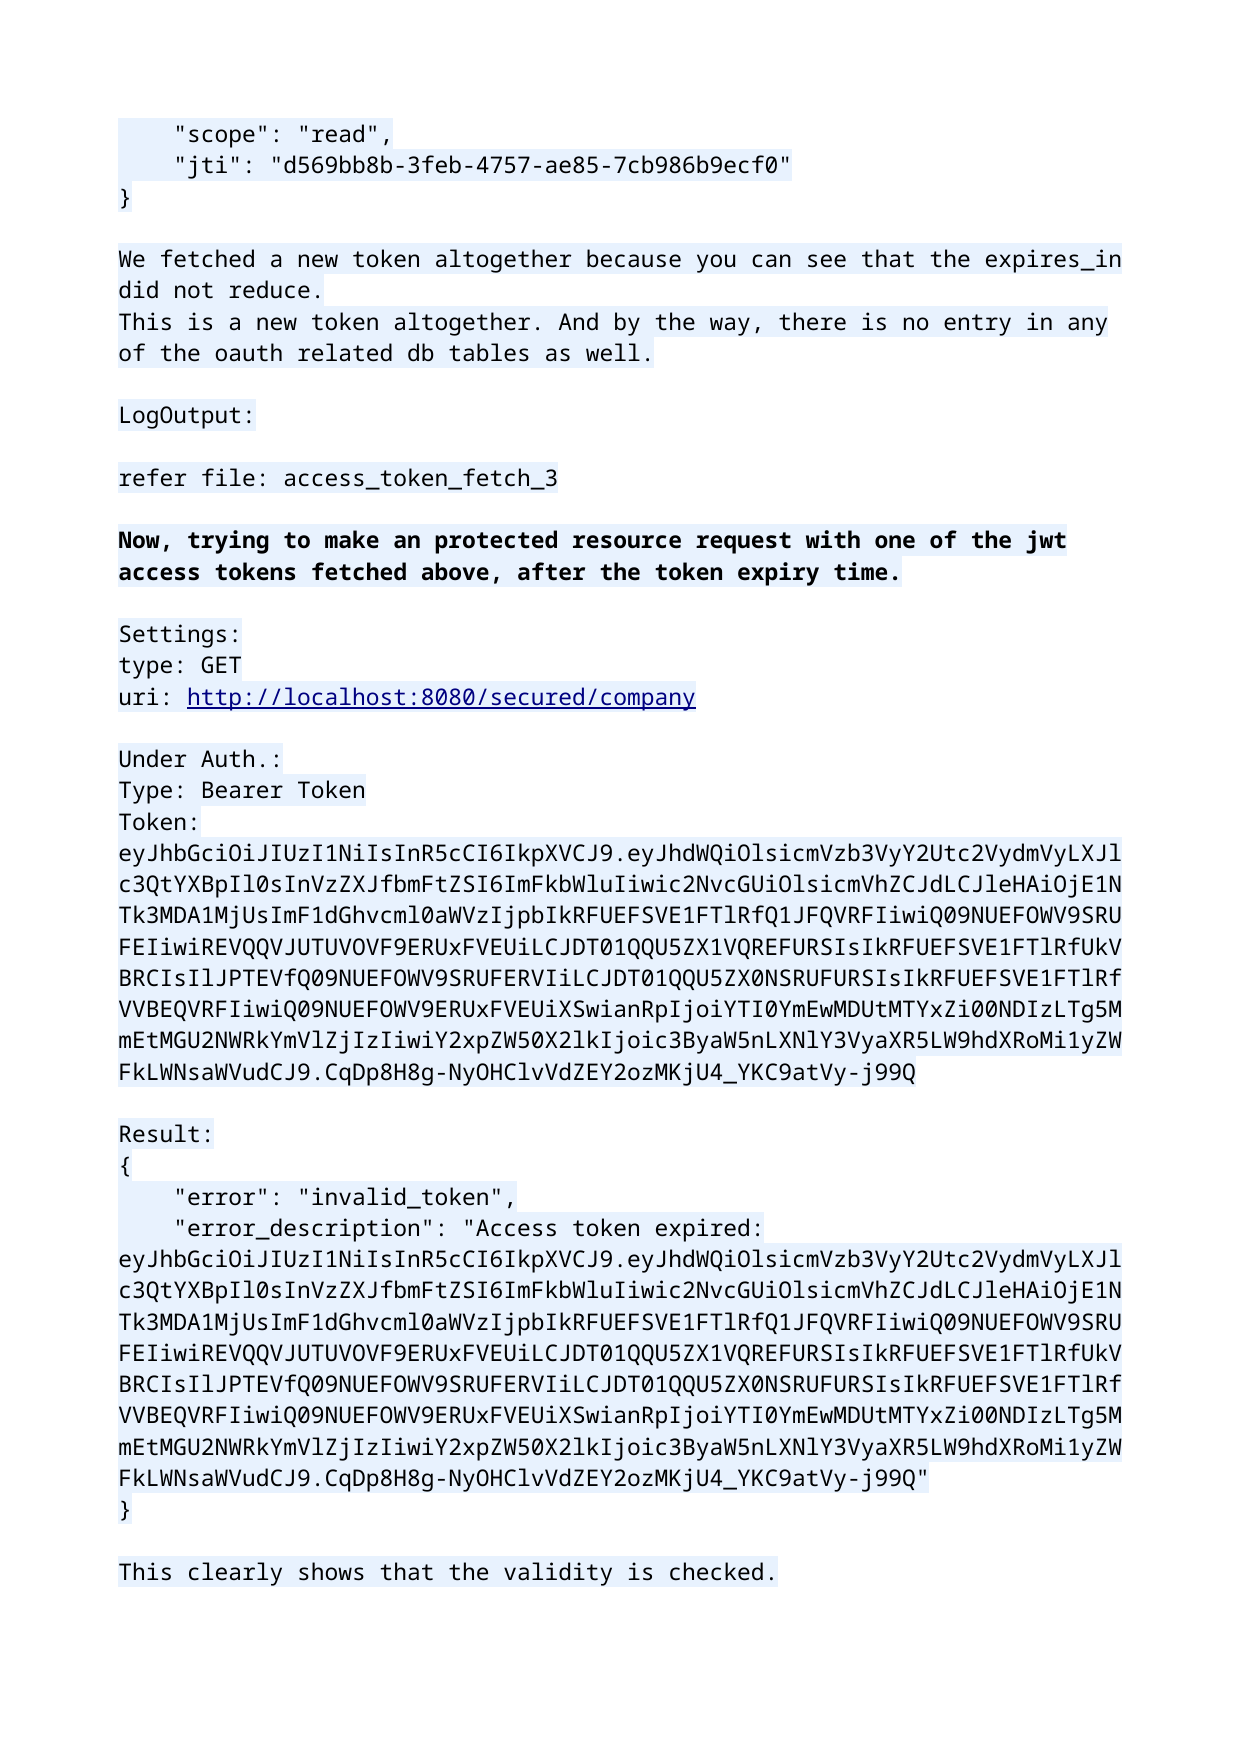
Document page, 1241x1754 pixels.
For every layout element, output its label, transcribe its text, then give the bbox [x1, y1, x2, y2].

text Result: [118, 1118, 1122, 1149]
text Now, trying to make an protected resource request with one of the jwt access tokens fetched above, after the token expiry time. [118, 524, 1122, 587]
text } [118, 181, 1122, 212]
text refer file: access_token_fetch_3 [118, 462, 1122, 493]
text Under Auth.: [118, 743, 1122, 774]
text "error": "invalid_token", [118, 1181, 1122, 1212]
text uri: http://localhost:8080/secured/company [118, 681, 1122, 712]
text LogOutput: [118, 399, 1122, 431]
text We fetched a new token altogether because you can see that the expires_in did not reduce. [118, 243, 1122, 306]
text This is a new token altogether. And by the way, there is no entry in any of the oauth related db tables as well. [118, 306, 1122, 368]
text Settings: [118, 618, 1122, 649]
text "error_description": "Access token expired: eyJhbGciOiJIUzI1NiIsInR5cCI6IkpXVCJ9.eyJhdWQiOlsicmVzb3VyY2Utc2VydmVyLXJlc3QtYXBpIl0sInVzZXJfbmFtZSI6ImFkbWluIiwic2NvcGUiOlsicmVhZCJdLCJleHAiOjE1NTk3MDA1MjUsImF1dGhvcml0aWVzIjpbIkRFUEFSVE1FTlRfQ1JFQVRFIiwiQ09NUEFOWV9SRUFEIiwiREVQQVJUTUVOVF9ERUxFVEUiLCJDT01QQU5ZX1VQREFURSIsIkRFUEFSVE1FTlRfUkVBRCIsIlJPTEVfQ09NUEFOWV9SRUFERVIiLCJDT01QQU5ZX0NSRUFURSIsIkRFUEFSVE1FTlRfVVBEQVRFIiwiQ09NUEFOWV9ERUxFVEUiXSwianRpIjoiYTI0YmEwMDUtMTYxZi00NDIzLTg5MmEtMGU2NWRkYmVlZjIzIiwiY2xpZW50X2lkIjoic3ByaW5nLXNlY3VyaXR5LW9hdXRoMi1yZWFkLWNsaWVudCJ9.CqDp8H8g-NyOHClvVdZEY2ozMKjU4_YKC9atVy-j99Q" [118, 1212, 1122, 1493]
text This clearly shows that the validity is checked. [118, 1556, 1122, 1587]
text Token: eyJhbGciOiJIUzI1NiIsInR5cCI6IkpXVCJ9.eyJhdWQiOlsicmVzb3VyY2Utc2VydmVyLXJlc3QtYXBpIl0sInVzZXJfbmFtZSI6ImFkbWluIiwic2NvcGUiOlsicmVhZCJdLCJleHAiOjE1NTk3MDA1MjUsImF1dGhvcml0aWVzIjpbIkRFUEFSVE1FTlRfQ1JFQVRFIiwiQ09NUEFOWV9SRUFEIiwiREVQQVJUTUVOVF9ERUxFVEUiLCJDT01QQU5ZX1VQREFURSIsIkRFUEFSVE1FTlRfUkVBRCIsIlJPTEVfQ09NUEFOWV9SRUFERVIiLCJDT01QQU5ZX0NSRUFURSIsIkRFUEFSVE1FTlRfVVBEQVRFIiwiQ09NUEFOWV9ERUxFVEUiXSwianRpIjoiYTI0YmEwMDUtMTYxZi00NDIzLTg5MmEtMGU2NWRkYmVlZjIzIiwiY2xpZW50X2lkIjoic3ByaW5nLXNlY3VyaXR5LW9hdXRoMi1yZWFkLWNsaWVudCJ9.CqDp8H8g-NyOHClvVdZEY2ozMKjU4_YKC9atVy-j99Q [118, 806, 1122, 1087]
text { [118, 1149, 1122, 1181]
text Type: Bearer Token [118, 774, 1122, 806]
text type: GET [118, 649, 1122, 681]
text } [118, 1493, 1122, 1524]
text "jti": "d569bb8b-3feb-4757-ae85-7cb986b9ecf0" [118, 149, 1122, 181]
text "scope": "read", [118, 118, 1122, 149]
